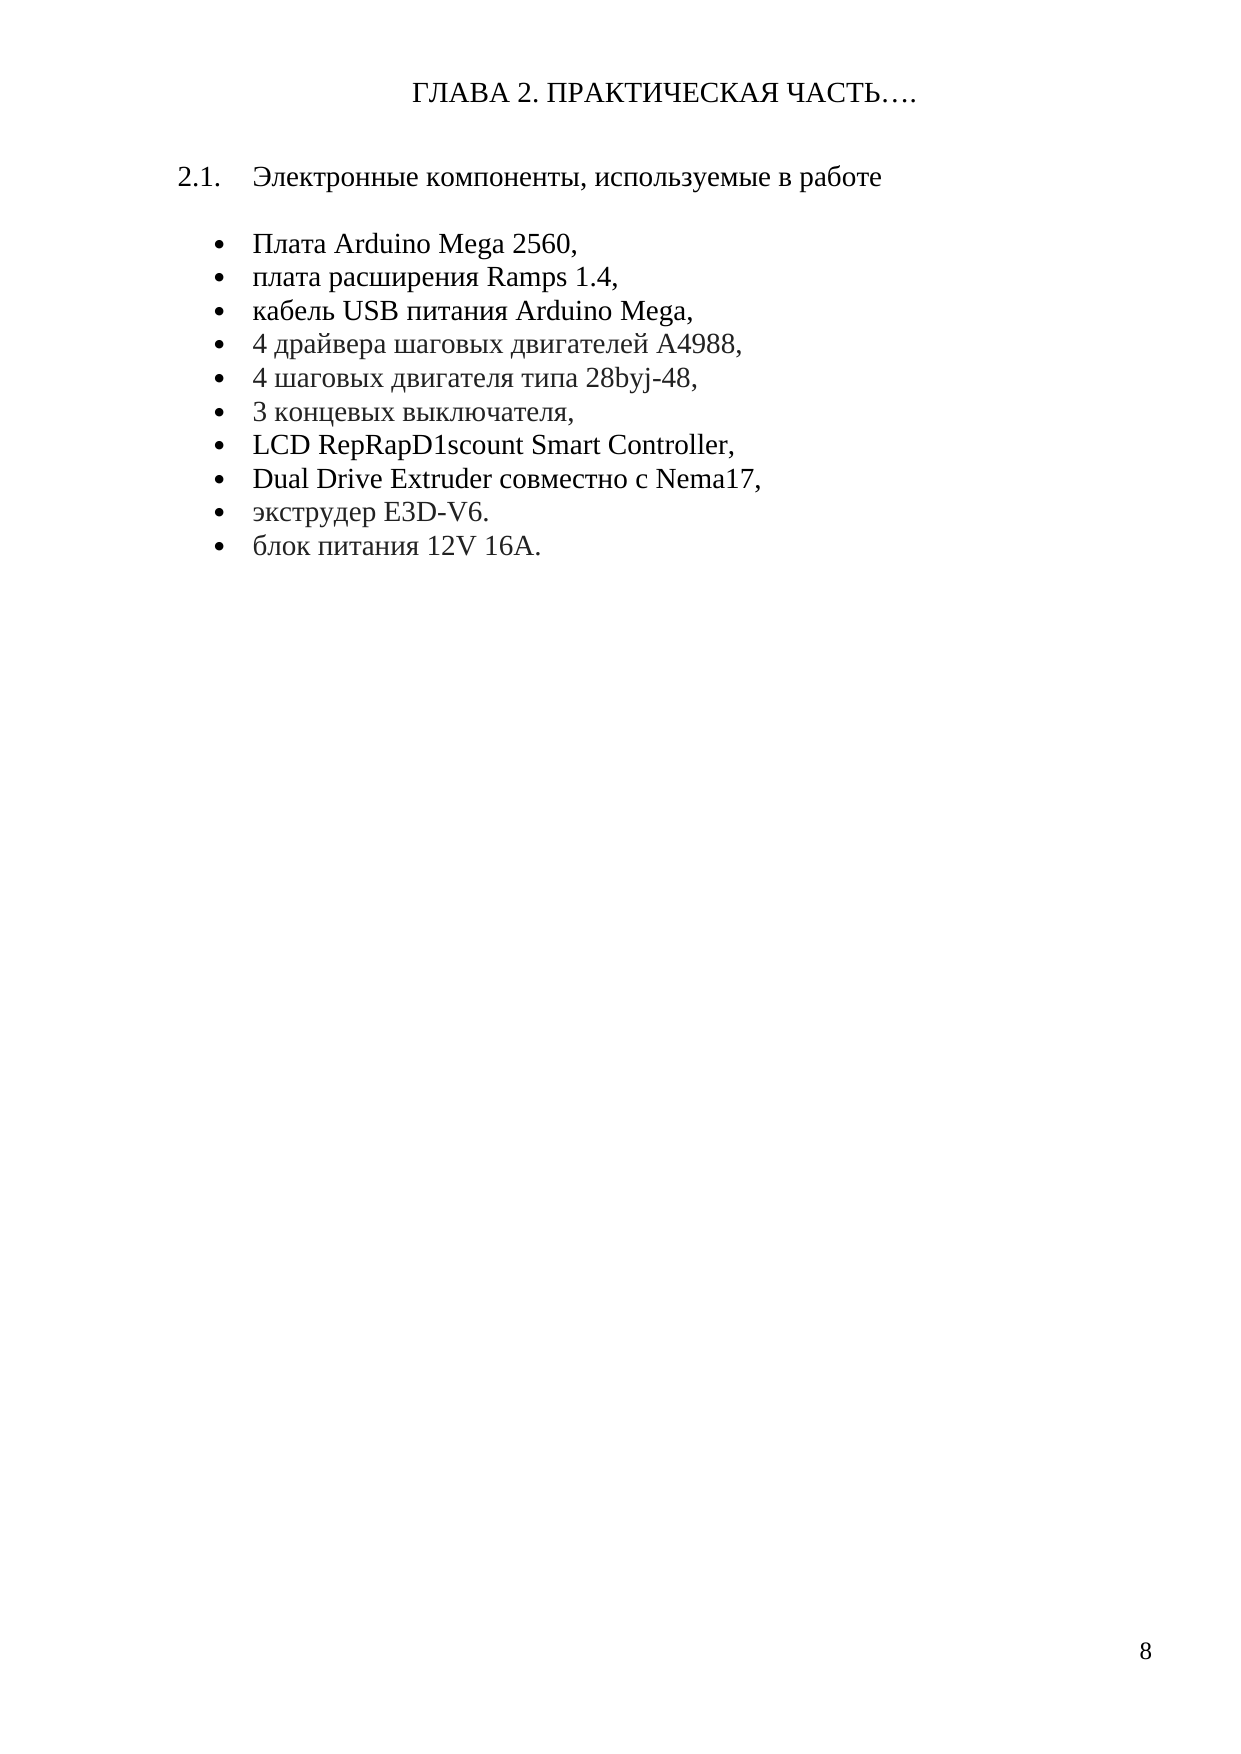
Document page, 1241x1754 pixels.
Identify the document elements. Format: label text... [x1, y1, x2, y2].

list блок питания 12V 16A. [215, 528, 1152, 561]
list кабель USB питания Arduino Mega, [215, 293, 1152, 327]
list 4 драйвера шаговых двигателей A4988, [215, 327, 1152, 360]
list LCD RepRapD1scount Smart Controller, [215, 427, 1152, 461]
list Электронные компоненты, используемые в работе [177, 159, 1152, 192]
list Плата Arduino Mega 2560, [215, 226, 1152, 259]
list 4 шаговых двигателя типа 28byj-48, [215, 360, 1152, 394]
list Dual Drive Extruder совместно с Nema17, [215, 461, 1152, 494]
list экструдер E3D-V6. [215, 494, 1152, 528]
list плата расширения Ramps 1.4, [215, 259, 1152, 293]
subtitle Глава 2. Практическая часть…. [177, 75, 1152, 108]
list 3 концевых выключателя, [215, 394, 1152, 427]
